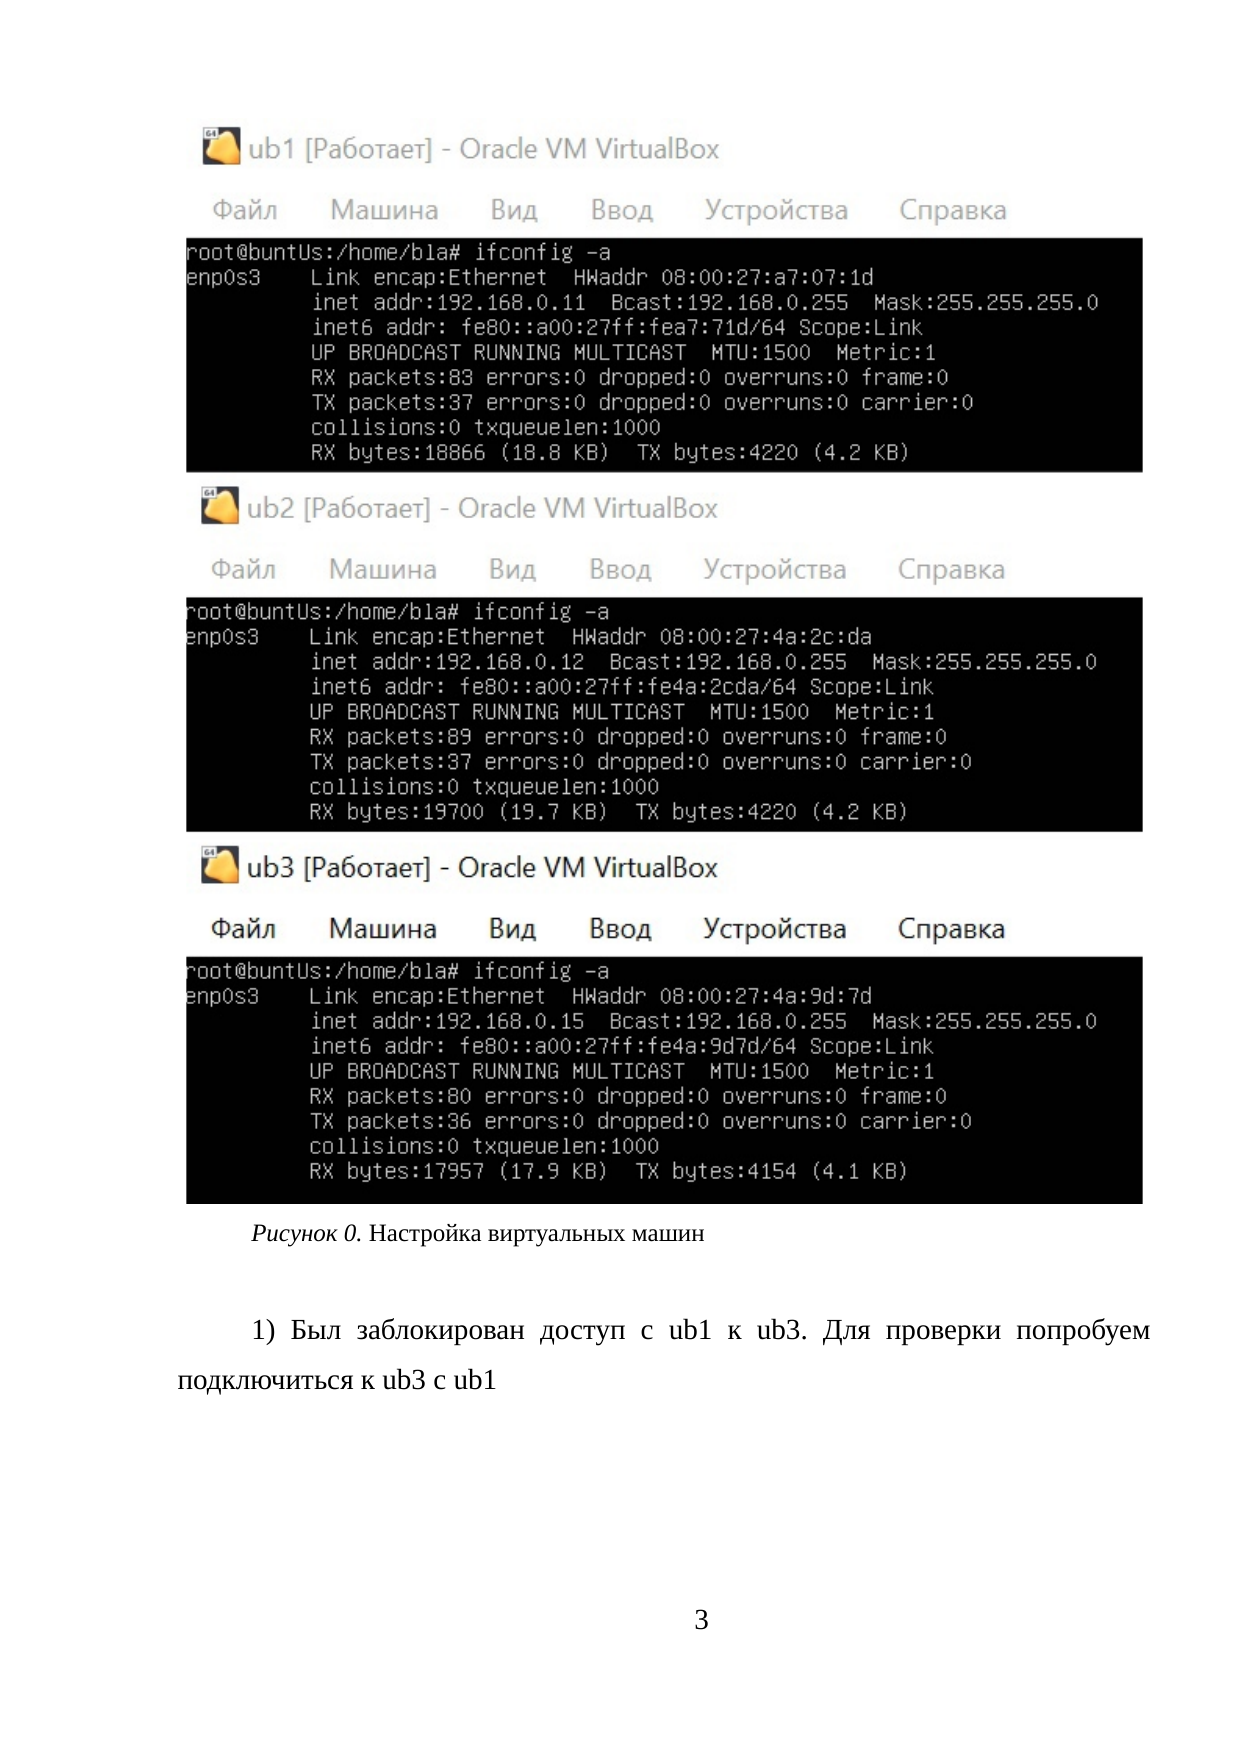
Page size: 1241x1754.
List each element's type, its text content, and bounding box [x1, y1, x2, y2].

picture [186, 118, 1143, 1204]
text Рисунок 0. Настройка виртуальных машин [177, 118, 1152, 1247]
text 1) Был заблокирован доступ c ub1 к ub3. Для проверки попробуем подключиться к ub3 c ub1 [177, 1312, 1152, 1396]
